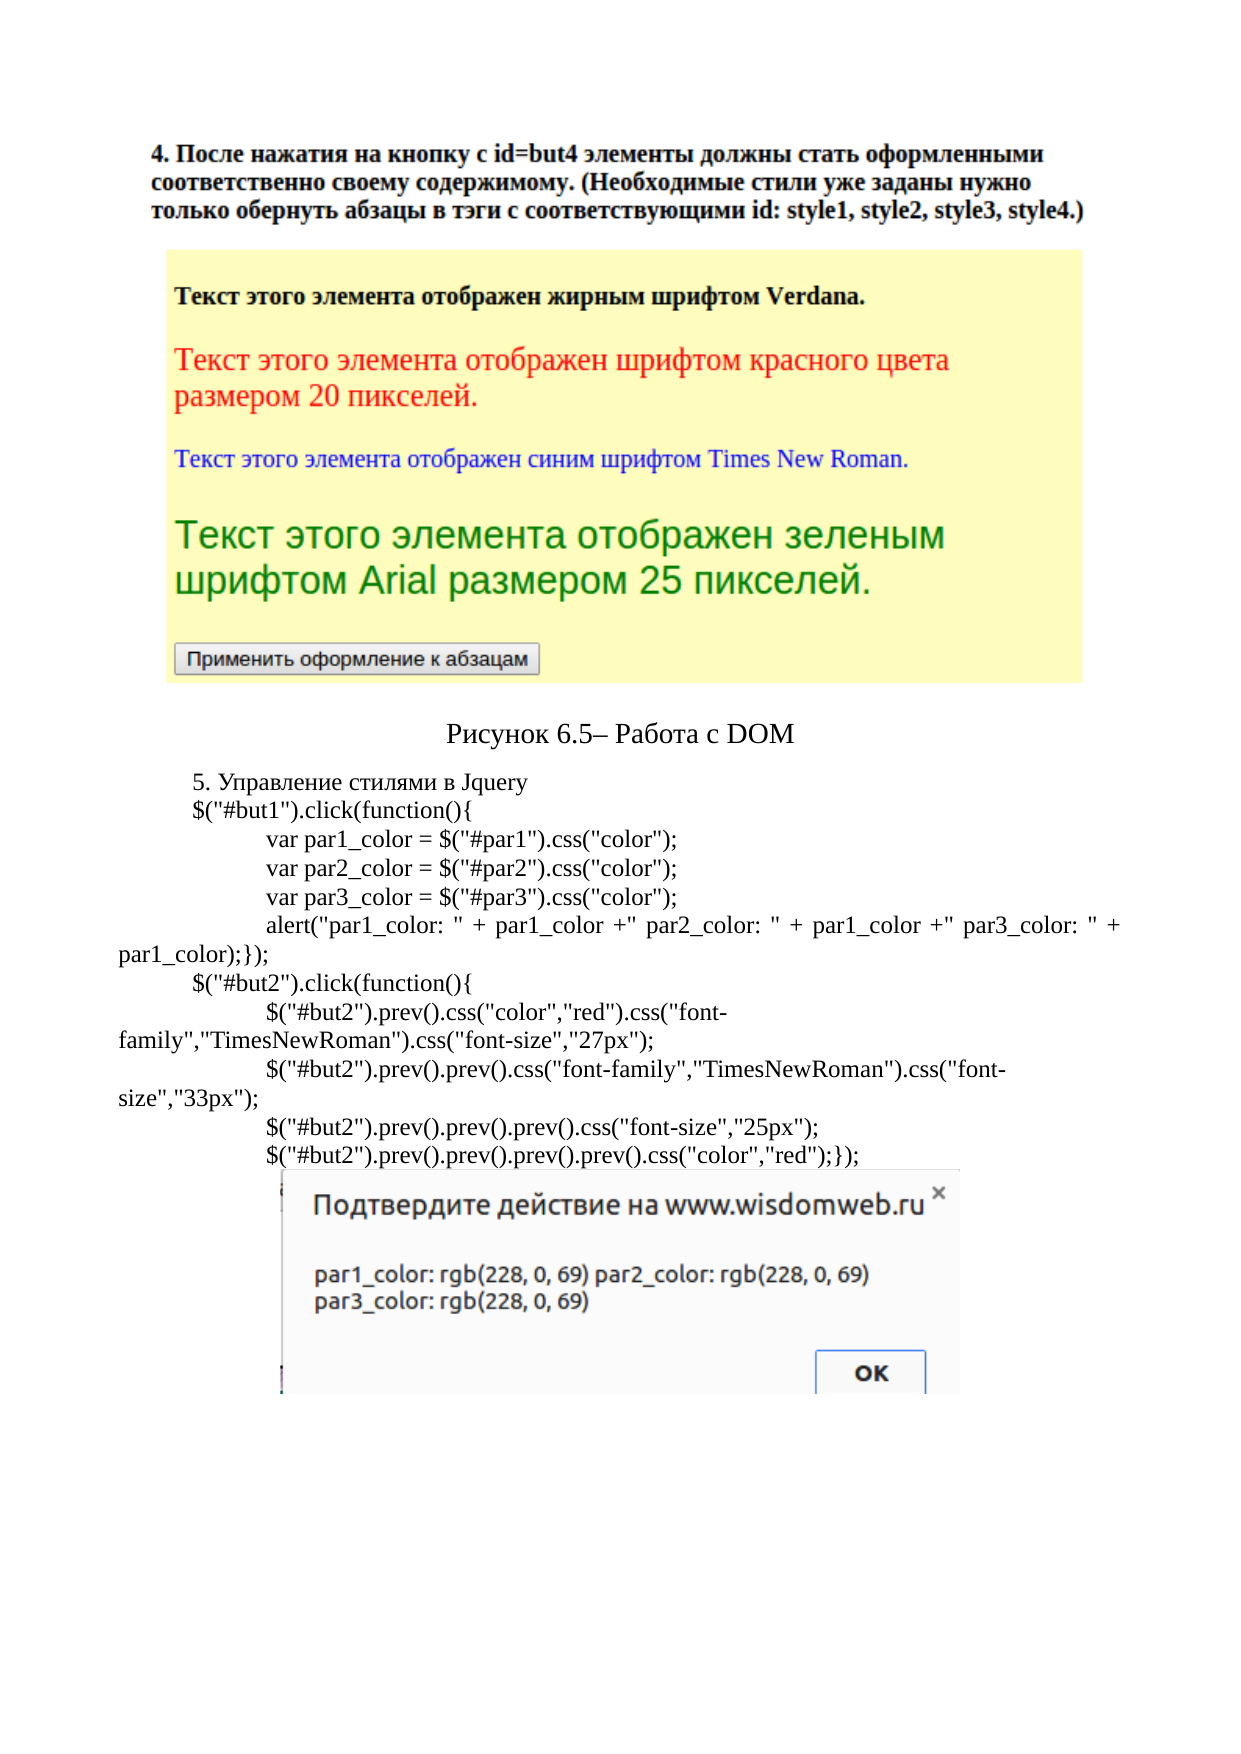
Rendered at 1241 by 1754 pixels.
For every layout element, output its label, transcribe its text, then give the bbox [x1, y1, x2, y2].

text $("#but1").click(function(){ [118, 795, 1122, 824]
text $("#but2").click(function(){ [118, 968, 1122, 997]
text $("#but2").prev().prev().prev().css("font-size","25px"); [118, 1112, 1122, 1140]
text $("#but2").prev().css("color","red").css("font-family","TimesNewRoman").css("font-size","27px"); [118, 997, 1122, 1054]
picture [280, 1169, 960, 1394]
text $("#but2").prev().prev().prev().prev().css("color","red");}); [118, 1140, 1122, 1169]
picture [151, 131, 1089, 688]
text Рисунок 6.5– Работа с DOM [118, 716, 1122, 750]
text $("#but2").prev().prev().css("font-family","TimesNewRoman").css("font-size","33px"); [118, 1054, 1122, 1112]
text 5. Управление стилями в Jquery [118, 767, 1122, 795]
text var par2_color = $("#par2").css("color"); [118, 853, 1122, 882]
text var par1_color = $("#par1").css("color"); [118, 824, 1122, 853]
text alert("par1_color: " + par1_color +" par2_color: " + par1_color +" par3_color: " + par1_color);}); [118, 910, 1122, 968]
text var par3_color = $("#par3").css("color"); [118, 882, 1122, 910]
